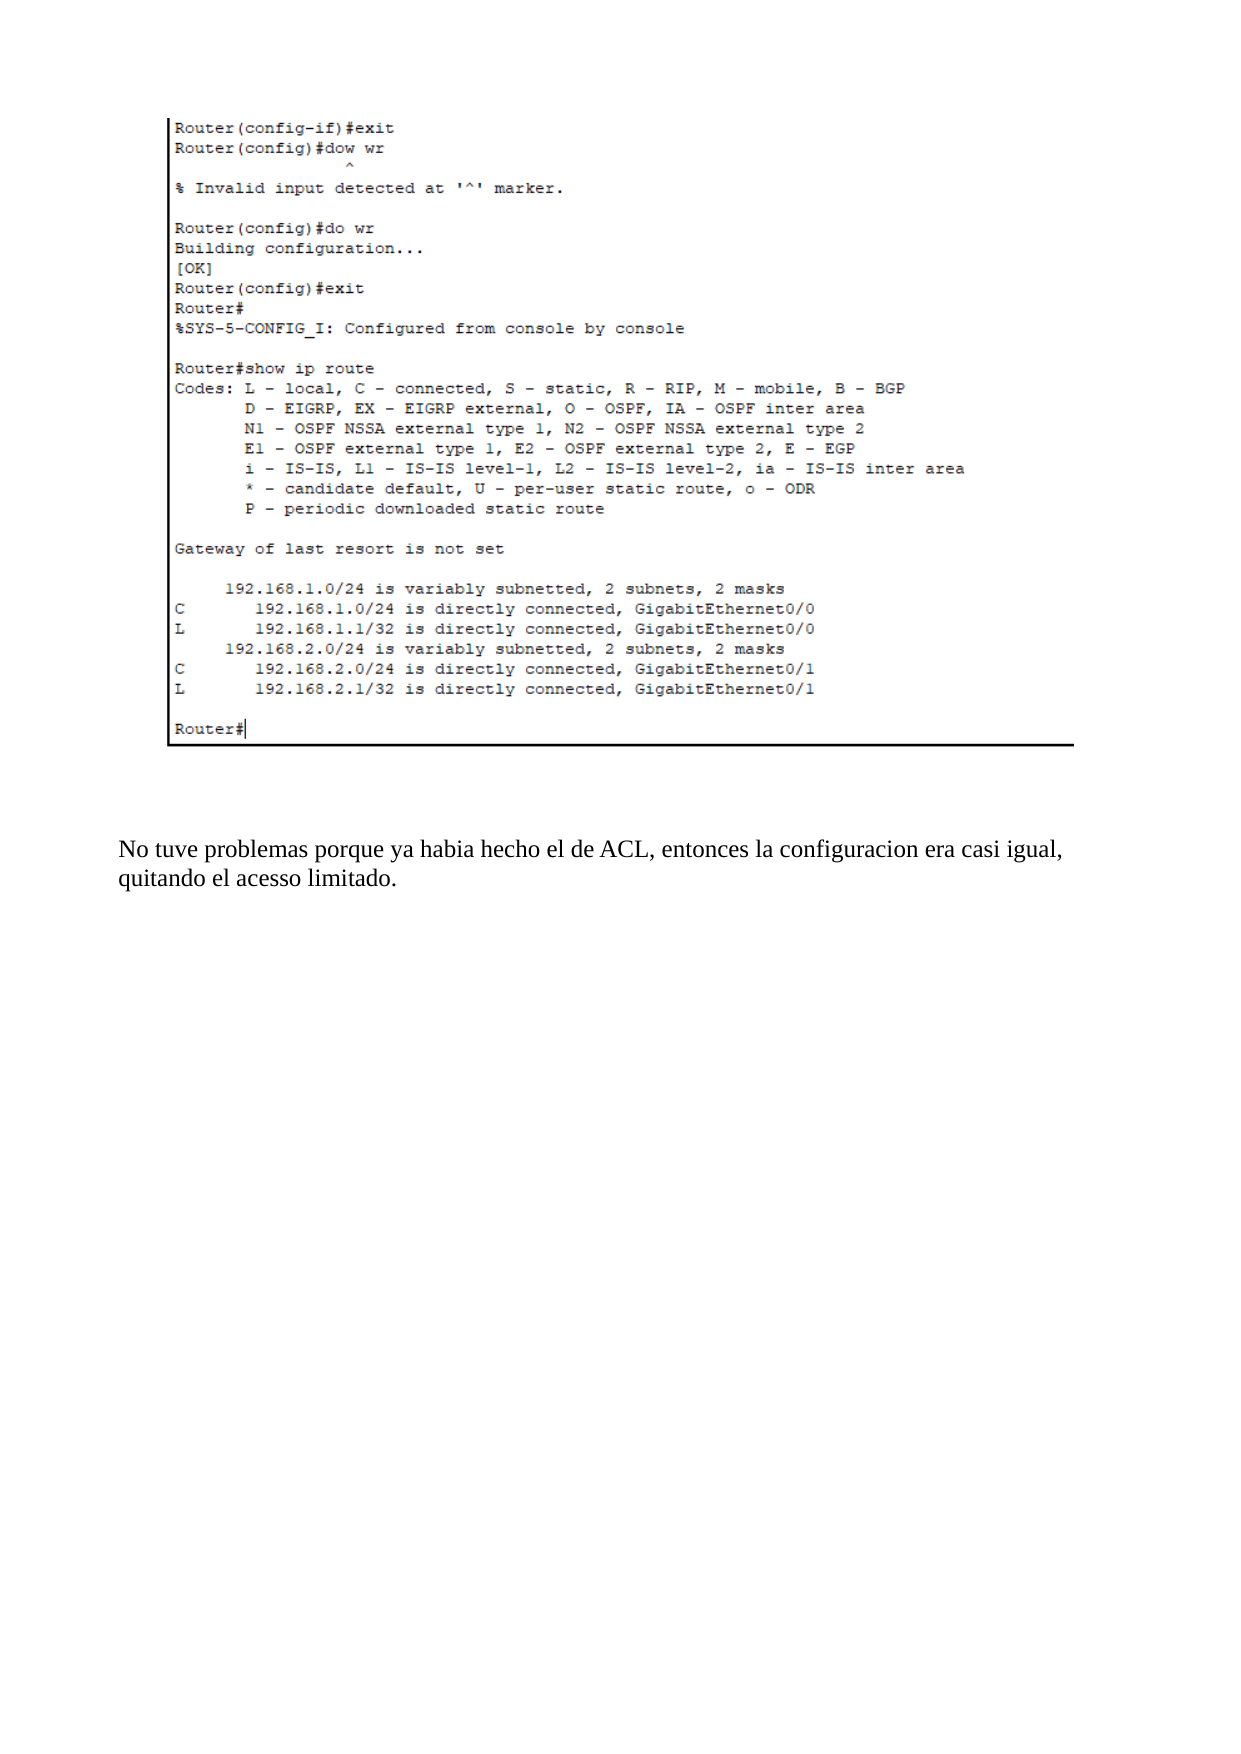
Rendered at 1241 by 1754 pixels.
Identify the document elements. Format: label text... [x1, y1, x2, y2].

picture [166, 118, 1074, 749]
text No tuve problemas porque ya habia hecho el de ACL, entonces la configuracion era casi igual, quitando el acesso limitado. [118, 834, 1122, 892]
